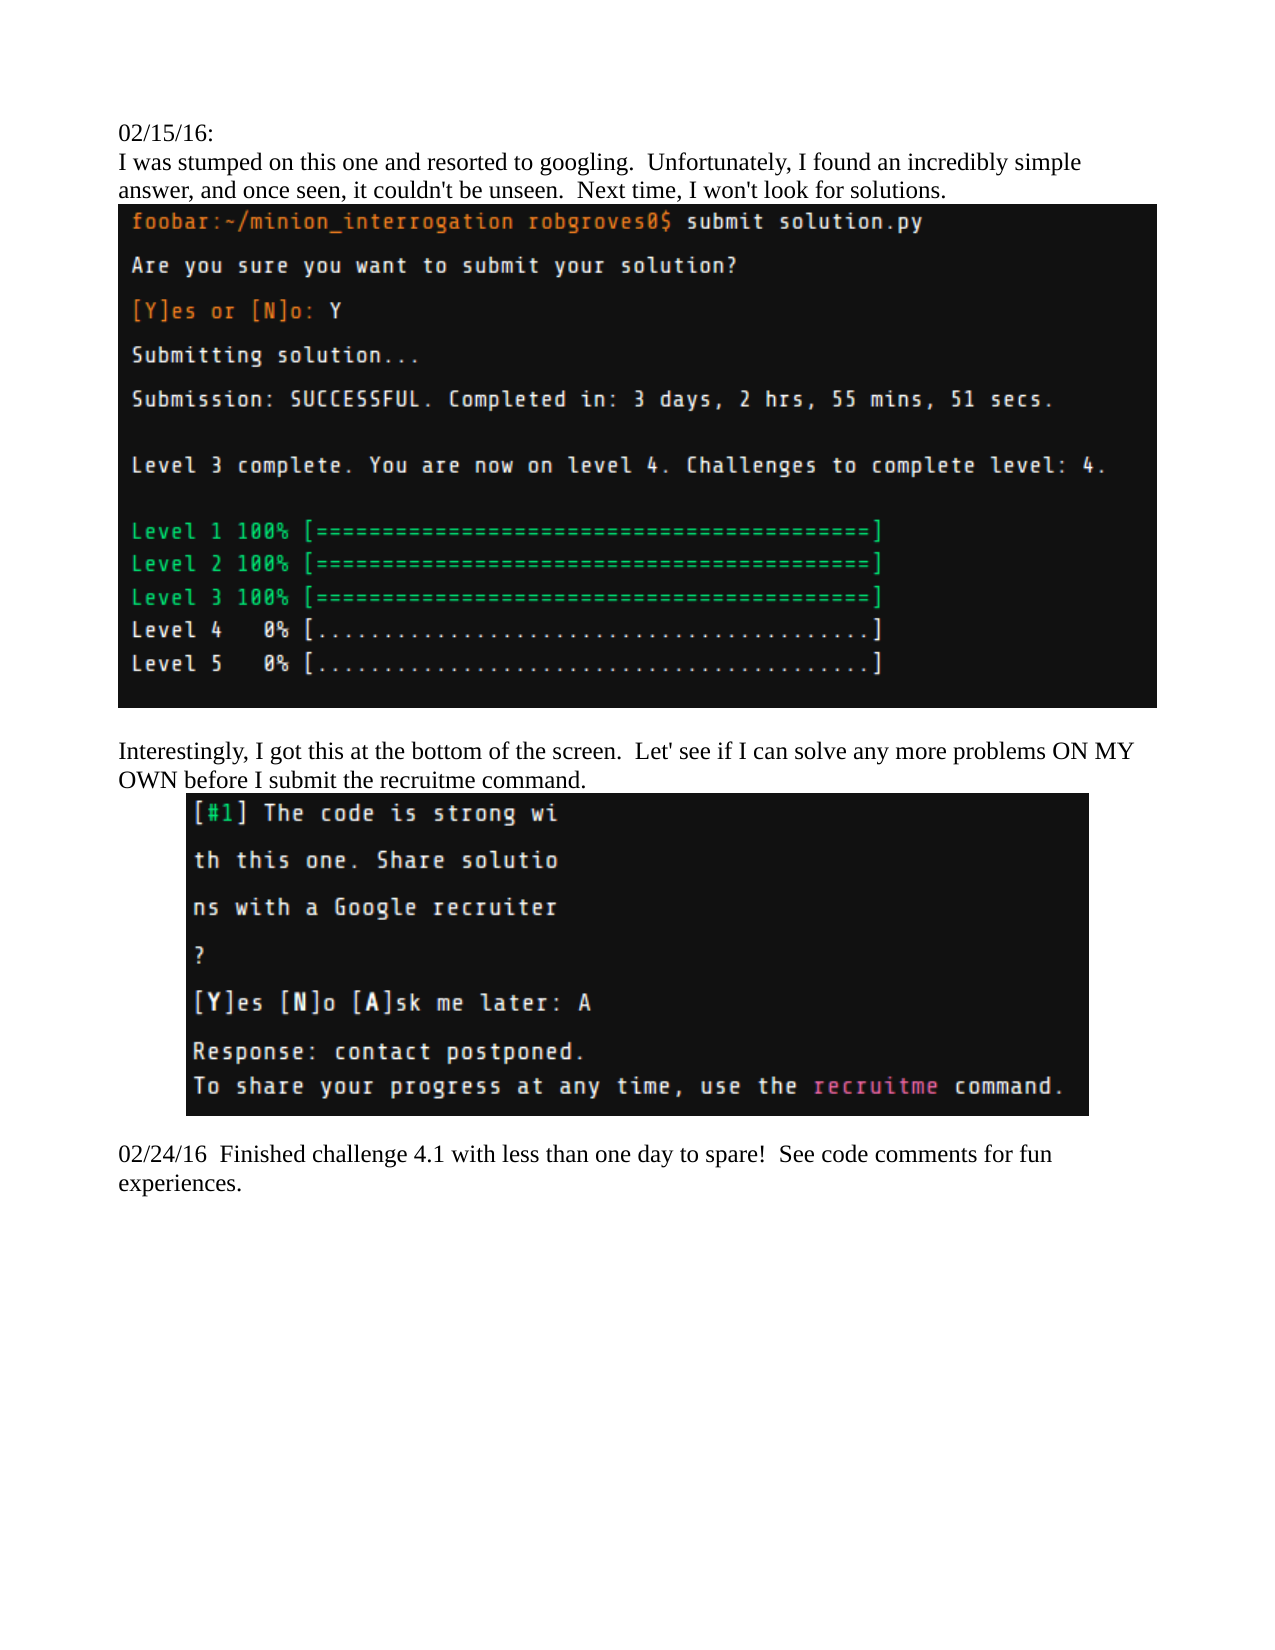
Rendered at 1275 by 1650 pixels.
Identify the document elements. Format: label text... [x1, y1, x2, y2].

text I was stumped on this one and resorted to googling. Unfortunately, I found an incredibly simple answer, and once seen, it couldn't be unseen. Next time, I won't look for solutions. [118, 147, 1157, 204]
picture [186, 793, 1089, 1116]
picture [118, 204, 1157, 708]
text 02/24/16 Finished challenge 4.1 with less than one day to spare! See code comments for fun experiences. [118, 1139, 1157, 1196]
text Interestingly, I got this at the bottom of the screen. Let' see if I can solve any more problems ON MY OWN before I submit the recruitme command. [118, 736, 1157, 794]
text 02/15/16: [118, 118, 1157, 147]
